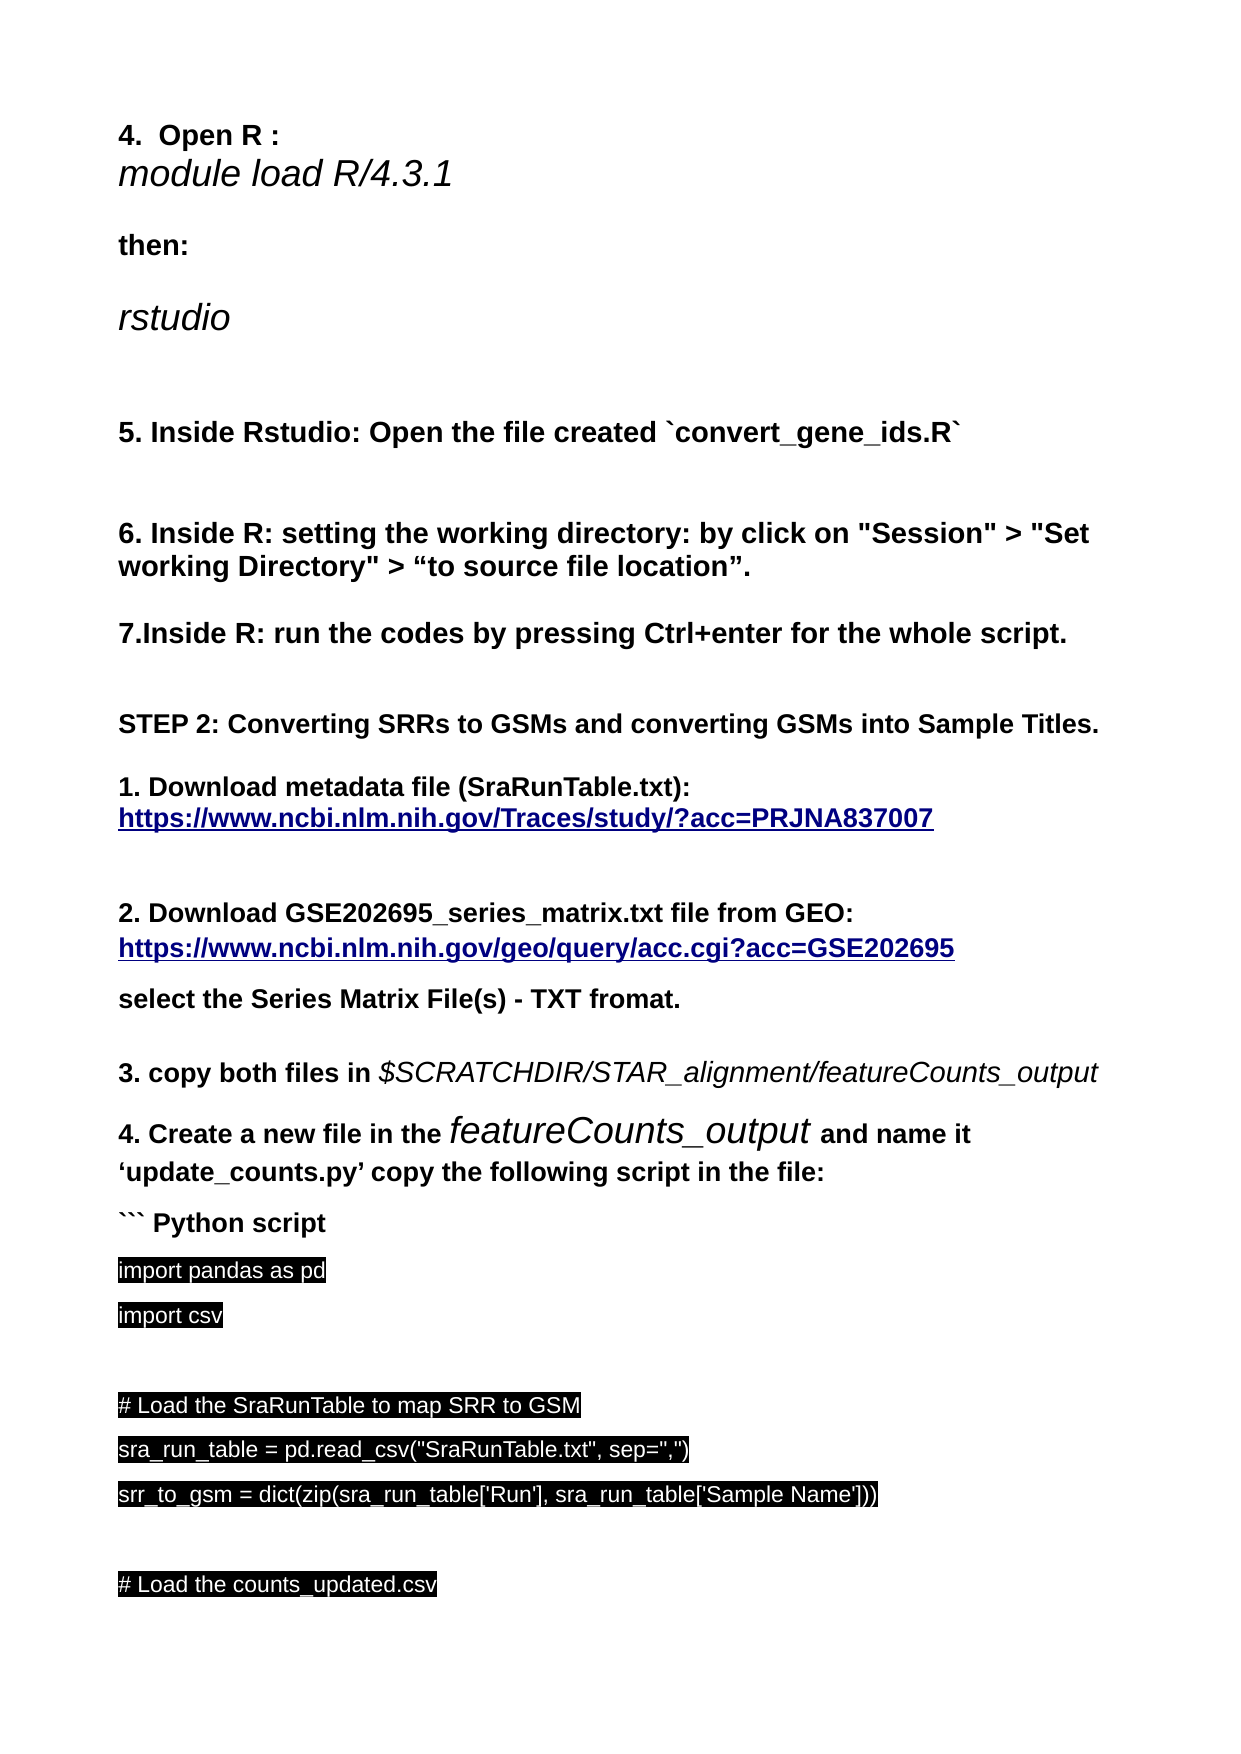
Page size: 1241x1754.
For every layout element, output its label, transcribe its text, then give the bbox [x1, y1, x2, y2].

text ``` Python script [118, 1207, 1122, 1238]
text 7.Inside R: run the codes by pressing Ctrl+enter for the whole script. [118, 616, 1122, 650]
text sra_run_table = pd.read_csv("SraRunTable.txt", sep=",") [118, 1436, 1122, 1463]
text then: [118, 228, 1122, 262]
subtitle STEP 2: Converting SRRs to GSMs and converting GSMs into Sample Titles. 1. Download metadata file (SraRunTable.txt): https://www.ncbi.nlm.nih.gov/Traces/study/?acc=PRJNA837007 [118, 708, 1122, 833]
text module load R/4.3.1 [118, 152, 1122, 195]
text # Load the SraRunTable to map SRR to GSM [118, 1392, 1122, 1418]
text srr_to_gsm = dict(zip(sra_run_table['Run'], sra_run_table['Sample Name'])) [118, 1481, 1122, 1507]
text 5. Inside Rstudio: Open the file created `convert_gene_ids.R` 6. Inside R: setting the working directory: by click on "Session" > "Set working Directory" > “to source file location”. [118, 415, 1122, 583]
text import pandas as pd [118, 1257, 1122, 1283]
text # Load the counts_updated.csv [118, 1571, 1122, 1597]
text import csv [118, 1302, 1122, 1328]
text 4. Create a new file in the featureCounts_output and name it ‘update_counts.py’ copy the following script in the file: [118, 1108, 1122, 1187]
text 2. Download GSE202695_series_matrix.txt file from GEO: https://www.ncbi.nlm.nih.gov/geo/query/acc.cgi?acc=GSE202695 [118, 897, 1122, 964]
text rstudio [118, 295, 1122, 382]
text 4. Open R : [118, 118, 1122, 152]
text select the Series Matrix File(s) - TXT fromat. 3. copy both files in $SCRATCHDIR/STAR_alignment/featureCounts_output [118, 983, 1122, 1089]
